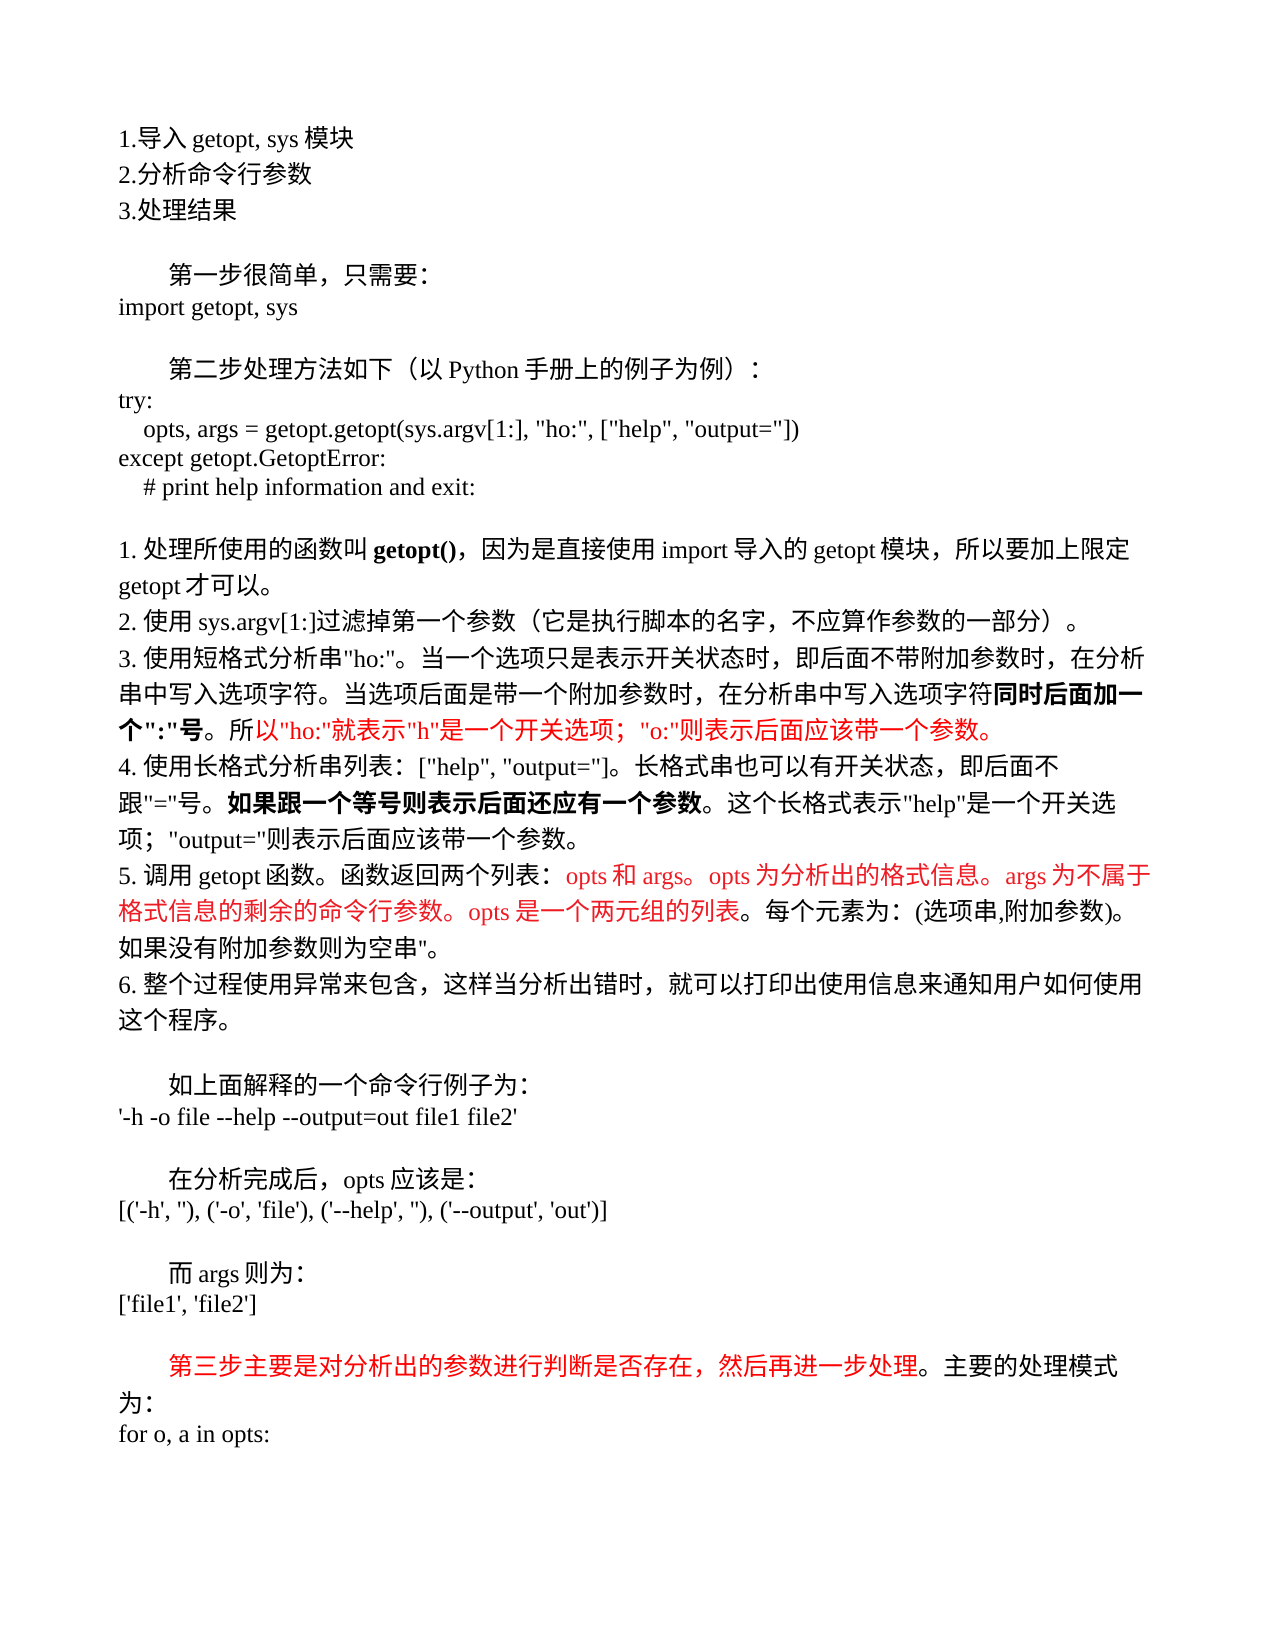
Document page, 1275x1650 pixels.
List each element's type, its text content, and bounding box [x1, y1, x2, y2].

table_header 1.导入getopt, sys模块 2.分析命令行参数 3.处理结果 第一步很简单，只需要： import getopt, sys 第二步处理方法如下（以Python手册上的例子为例）： try: opts, args = getopt.getopt(sys.argv[1:], "ho:", ["help", "output="]) except getopt.GetoptError: # print help information and exit: 1. 处理所使用的函数叫getopt()，因为是直接使用import导入的getopt模块，所以要加上限定getopt才可以。 2. 使用sys.argv[1:]过滤掉第一个参数（它是执行脚本的名字，不应算作参数的一部分）。 3. 使用短格式分析串"ho:"。当一个选项只是表示开关状态时，即后面不带附加参数时，在分析串中写入选项字符。当选项后面是带一个附加参数时，在分析串中写入选项字符同时后面加一个":"号。所以"ho:"就表示"h"是一个开关选项；"o:"则表示后面应该带一个参数。 4. 使用长格式分析串列表：["help", "output="]。长格式串也可以有开关状态，即后面不跟"="号。如果跟一个等号则表示后面还应有一个参数。这个长格式表示"help"是一个开关选项；"output="则表示后面应该带一个参数。 5. 调用getopt函数。函数返回两个列表：opts和args。opts为分析出的格式信息。args为不属于格式信息的剩余的命令行参数。opts是一个两元组的列表。每个元素为：(选项串,附加参数)。如果没有附加参数则为空串''。 6. 整个过程使用异常来包含，这样当分析出错时，就可以打印出使用信息来通知用户如何使用这个程序。 如上面解释的一个命令行例子为： '-h -o file --help --output=out file1 file2' 在分析完成后，opts应该是： [('-h', ''), ('-o', 'file'), ('--help', ''), ('--output', 'out')] 而args则为： ['file1', 'file2'] 第三步主要是对分析出的参数进行判断是否存在，然后再进一步处理。主要的处理模式为： for o, a in opts: [118, 118, 1157, 1448]
